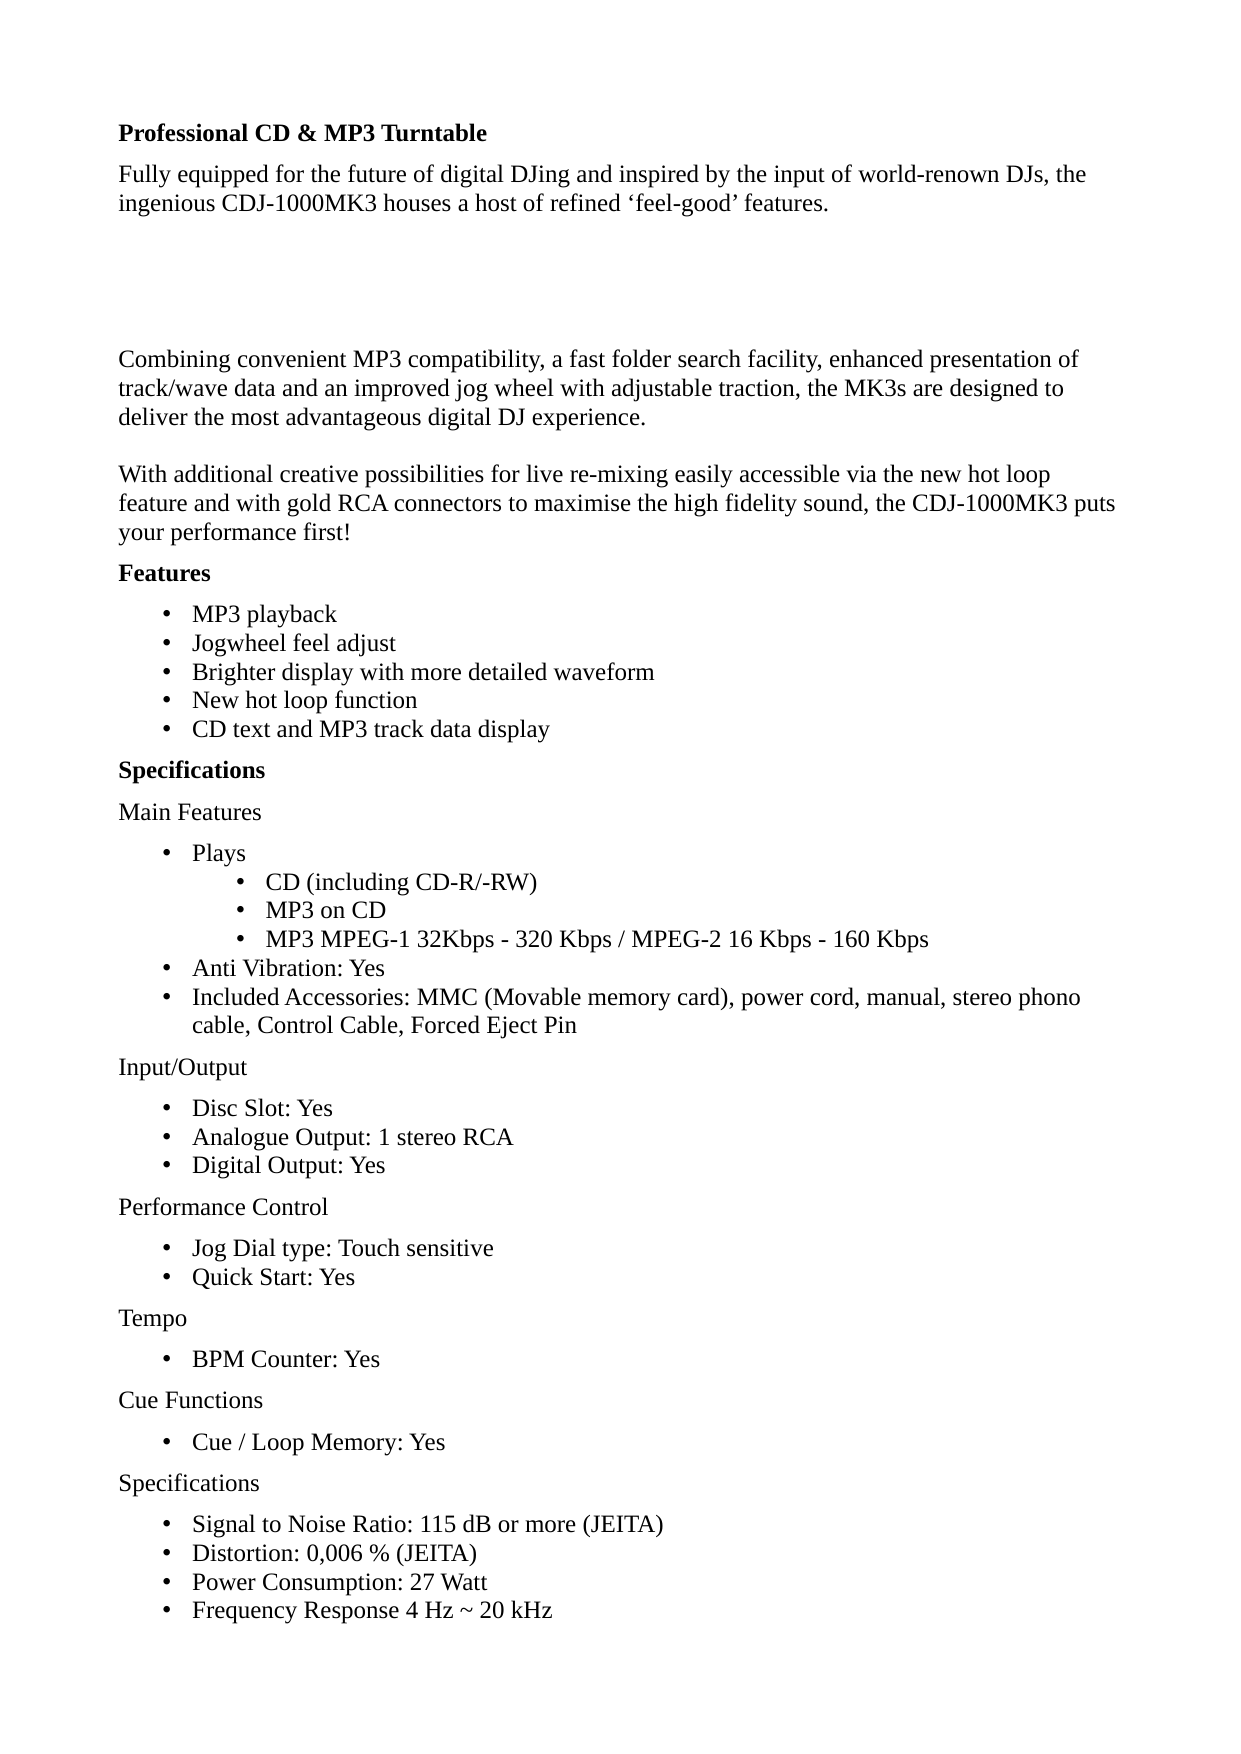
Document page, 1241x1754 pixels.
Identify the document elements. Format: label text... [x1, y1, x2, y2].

list Signal to Noise Ratio: 115 dB or more (JEITA) [162, 1509, 1122, 1538]
text Combining convenient MP3 compatibility, a fast folder search facility, enhanced presentation of track/wave data and an improved jog wheel with adjustable traction, the MK3s are designed to deliver the most advantageous digital DJ experience. With additional creative possibilities for live re-mixing easily accessible via the new hot loop feature and with gold RCA connectors to maximise the high fidelity sound, the CDJ-1000MK3 puts your performance first! [118, 344, 1122, 546]
list MP3 on CD [236, 896, 1122, 924]
list Frequency Response 4 Hz ~ 20 kHz [162, 1596, 1122, 1624]
list Digital Output: Yes [162, 1151, 1122, 1179]
list Jog Dial type: Touch sensitive [162, 1233, 1122, 1262]
list CD text and MP3 track data display [162, 714, 1122, 743]
list Distortion: 0,006 % (JEITA) [162, 1538, 1122, 1567]
text Cue Functions [118, 1386, 1122, 1414]
list Included Accessories: MMC (Movable memory card), power cord, manual, stereo phono cable, Control Cable, Forced Eject Pin [162, 982, 1122, 1039]
list MP3 MPEG-1 32Kbps - 320 Kbps / MPEG-2 16 Kbps - 160 Kbps [236, 924, 1122, 953]
list Analogue Output: 1 stereo RCA [162, 1122, 1122, 1151]
list CD (including CD-R/-RW) [236, 867, 1122, 896]
list MP3 playback [162, 599, 1122, 628]
list BPM Counter: Yes [162, 1344, 1122, 1373]
list Plays [162, 838, 1122, 867]
text Features [118, 558, 1122, 587]
list New hot loop function [162, 686, 1122, 714]
list Anti Vibration: Yes [162, 953, 1122, 982]
list Disc Slot: Yes [162, 1093, 1122, 1122]
text Professional CD & MP3 Turntable [118, 118, 1122, 147]
text Input/Output [118, 1052, 1122, 1081]
list Jogwheel feel adjust [162, 628, 1122, 657]
text Specifications [118, 1468, 1122, 1497]
text Tempo [118, 1303, 1122, 1332]
list Brighter display with more detailed waveform [162, 657, 1122, 686]
list Cue / Loop Memory: Yes [162, 1427, 1122, 1456]
list Quick Start: Yes [162, 1262, 1122, 1291]
text Performance Control [118, 1192, 1122, 1221]
text Fully equipped for the future of digital DJing and inspired by the input of world-renown DJs, the ingenious CDJ-1000MK3 houses a host of refined ‘feel-good’ features. [118, 159, 1122, 217]
text Specifications [118, 756, 1122, 784]
text Main Features [118, 797, 1122, 826]
list Power Consumption: 27 Watt [162, 1567, 1122, 1596]
